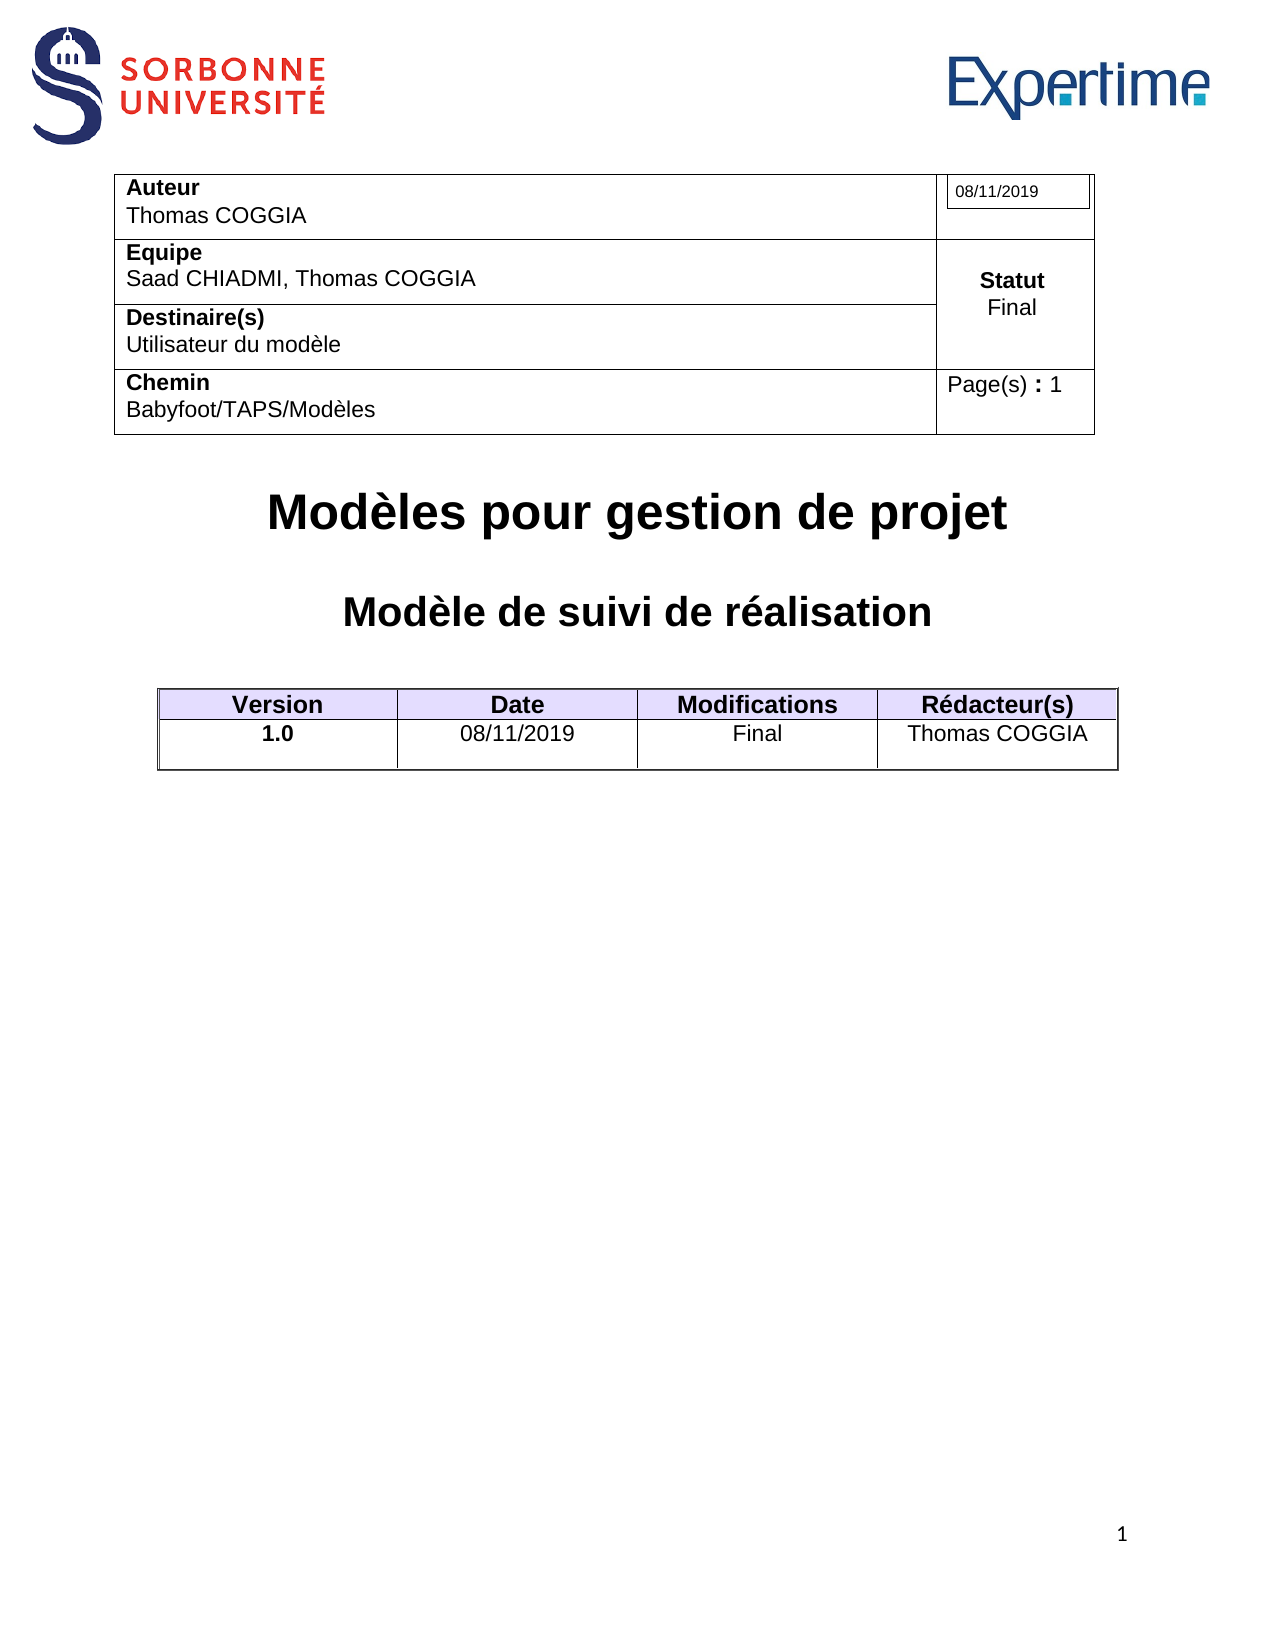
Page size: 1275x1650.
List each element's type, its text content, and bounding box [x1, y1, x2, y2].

table_cell Page(s) : 1 [937, 370, 1094, 434]
table_header Modifications [638, 690, 877, 719]
table_header Version [160, 690, 397, 719]
picture [31, 26, 325, 145]
picture [945, 52, 1210, 120]
table_cell Thomas COGGIA [878, 720, 1116, 768]
table_cell Statut Final [937, 240, 1094, 369]
table_header Auteur Thomas COGGIA [115, 175, 936, 239]
table_cell Final [638, 720, 877, 768]
table_cell Chemin Babyfoot/TAPS/Modèles [115, 370, 936, 434]
table_cell 08/11/2019 [398, 720, 637, 768]
text Modèles pour gestion de projet [148, 482, 1127, 540]
table_header Rédacteur(s) [878, 690, 1116, 719]
table_cell Equipe Saad CHIADMI, Thomas COGGIA [115, 240, 936, 304]
table_cell 1.0 [160, 720, 397, 768]
table_header [937, 175, 1094, 239]
table_cell Destinaire(s) Utilisateur du modèle [115, 305, 936, 369]
table_header Date [398, 690, 637, 719]
text Modèle de suivi de réalisation [148, 588, 1127, 636]
